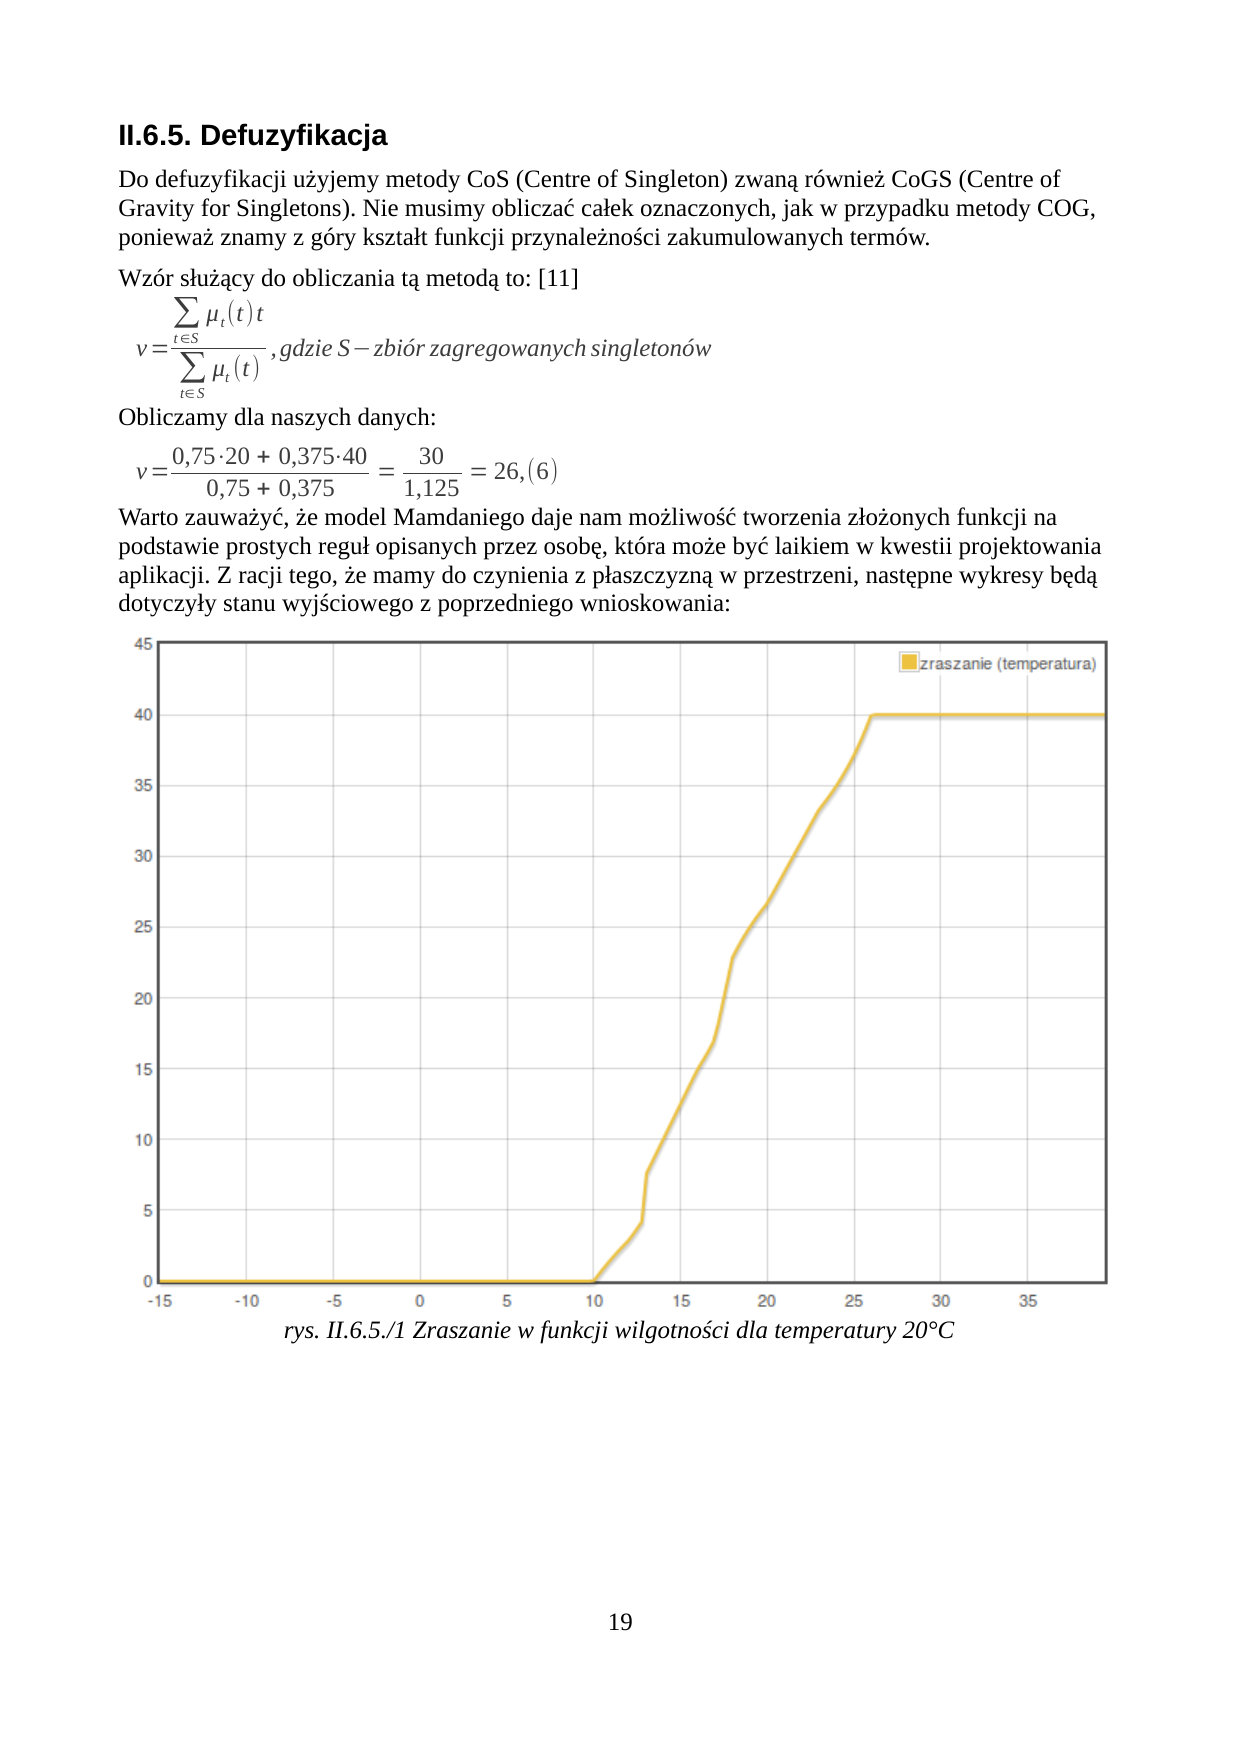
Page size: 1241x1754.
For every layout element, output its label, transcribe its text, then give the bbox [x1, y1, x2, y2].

text Obliczamy dla naszych danych: [118, 304, 1122, 431]
text Wzór służący do obliczania tą metodą to: [11] [118, 263, 1122, 292]
subtitle Defuzyfikacja [118, 118, 1122, 152]
text Warto zauważyć, że model Mamdaniego daje nam możliwość tworzenia złożonych funkcji na podstawie prostych reguł opisanych przez osobę, która może być laikiem w kwestii projektowania aplikacji. Z racji tego, że mamy do czynienia z płaszczyzną w przestrzeni, następne wykresy będą dotyczyły stanu wyjściowego z poprzedniego wnioskowania: [118, 443, 1122, 617]
text Do defuzyfikacji użyjemy metody CoS (Centre of Singleton) zwaną również CoGS (Centre of Gravity for Singletons). Nie musimy obliczać całek oznaczonych, jak w przypadku metody COG, ponieważ znamy z góry kształt funkcji przynależności zakumulowanych termów. [118, 164, 1122, 251]
picture [118, 629, 1123, 1316]
text rys. II.6.5./1 Zraszanie w funkcji wilgotności dla temperatury 20°C [118, 1316, 1122, 1344]
